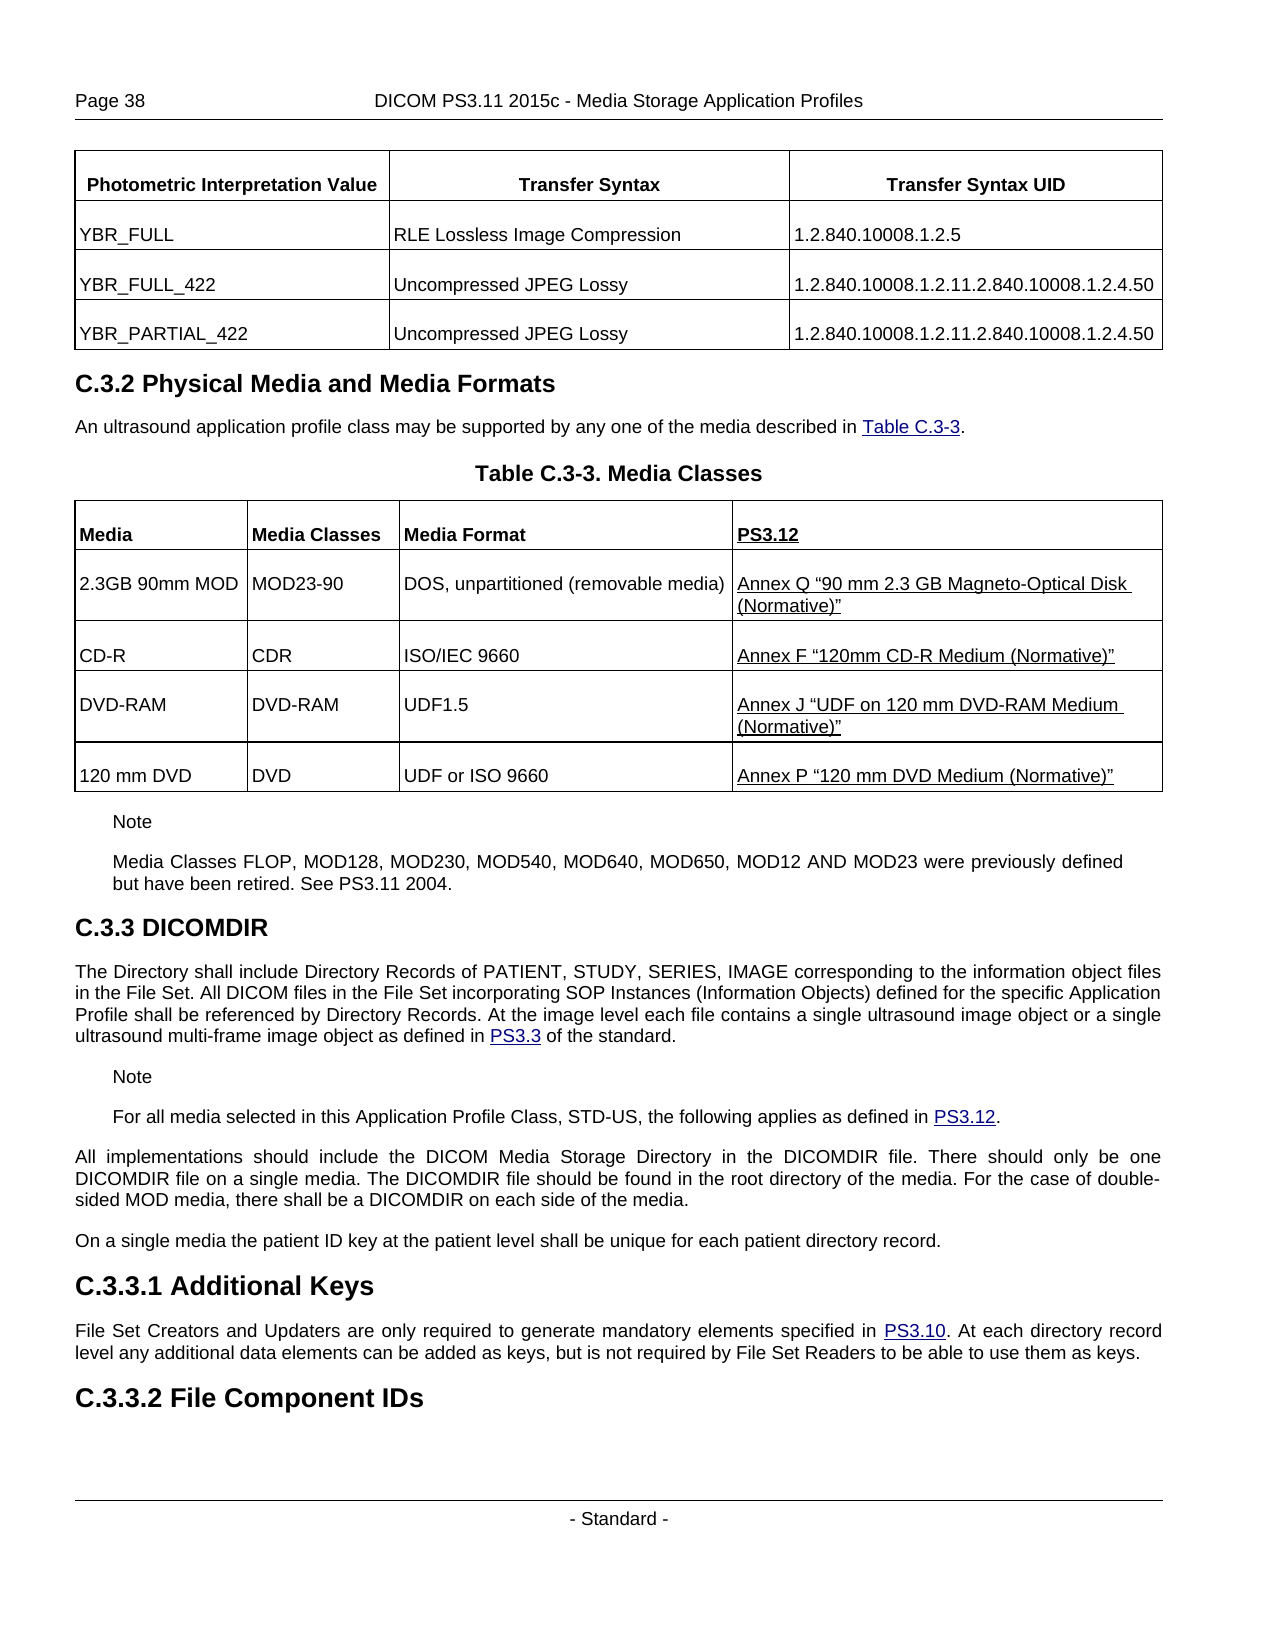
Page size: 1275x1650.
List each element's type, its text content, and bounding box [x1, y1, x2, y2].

text Media Classes FLOP, MOD128, MOD230, MOD540, MOD640, MOD650, MOD12 AND MOD23 were previously defined but have been retired. See PS3.11 2004. [112, 851, 1125, 894]
table_cell 1.2.840.10008.1.2.11.2.840.10008.1.2.4.50 [790, 300, 1162, 349]
table_cell ISO/IEC 9660 [400, 621, 732, 670]
text On a single media the patient ID key at the patient level shall be unique for each patient directory record. [75, 1229, 1162, 1251]
text C.3.3.2 File Component IDs [75, 1382, 1162, 1413]
text For all media selected in this Application Profile Class, STD-US, the following applies as defined in PS3.12. [112, 1106, 1125, 1127]
table_cell YBR_FULL [76, 201, 389, 249]
table_cell DVD [248, 743, 399, 791]
text The Directory shall include Directory Records of PATIENT, STUDY, SERIES, IMAGE corresponding to the information object files in the File Set. All DICOM files in the File Set incorporating SOP Instances (Information Objects) defined for the specific Application Profile shall be referenced by Directory Records. At the image level each file contains a single ultrasound image object or a single ultrasound multi-frame image object as defined in PS3.3 of the standard. [75, 961, 1162, 1047]
table_cell Annex Q “90 mm 2.3 GB Magneto-Optical Disk (Normative)” [733, 550, 1162, 620]
table_cell Uncompressed JPEG Lossy [390, 250, 789, 299]
table_cell Annex J “UDF on 120 mm DVD-RAM Medium (Normative)” [733, 671, 1162, 741]
table_cell Annex P “120 mm DVD Medium (Normative)” [733, 743, 1162, 791]
table_cell 2.3GB 90mm MOD [76, 550, 247, 620]
table_cell 1.2.840.10008.1.2.5 [790, 201, 1162, 249]
table_header Media Classes [248, 501, 399, 549]
text Note [112, 811, 1125, 832]
table_cell CDR [248, 621, 399, 670]
table_cell RLE Lossless Image Compression [390, 201, 789, 249]
table_cell 1.2.840.10008.1.2.11.2.840.10008.1.2.4.50 [790, 250, 1162, 299]
table_cell CD-R [76, 621, 247, 670]
table_header Photometric Interpretation Value [76, 151, 389, 200]
table_cell Uncompressed JPEG Lossy [390, 300, 789, 349]
table_header PS3.12 [733, 501, 1162, 549]
table_header Media Format [400, 501, 732, 549]
table_header Media [76, 501, 247, 549]
text File Set Creators and Updaters are only required to generate mandatory elements specified in PS3.10. At each directory record level any additional data elements can be added as keys, but is not required by File Set Readers to be able to use them as keys. [75, 1320, 1162, 1363]
text Table C.3-3. Media Classes [75, 460, 1162, 486]
table_cell 120 mm DVD [76, 743, 247, 791]
text C.3.2 Physical Media and Media Formats [75, 368, 1162, 397]
table_cell YBR_PARTIAL_422 [76, 300, 389, 349]
table_header Transfer Syntax [390, 151, 789, 200]
table_cell MOD23-90 [248, 550, 399, 620]
text An ultrasound application profile class may be supported by any one of the media described in Table C.3-3. [75, 416, 1162, 438]
table_cell Annex F “120mm CD-R Medium (Normative)” [733, 621, 1162, 670]
table_cell DOS, unpartitioned (removable media) [400, 550, 732, 620]
table_cell DVD-RAM [248, 671, 399, 741]
text All implementations should include the DICOM Media Storage Directory in the DICOMDIR file. There should only be one DICOMDIR file on a single media. The DICOMDIR file should be found in the root directory of the media. For the case of double-sided MOD media, there shall be a DICOMDIR on each side of the media. [75, 1146, 1162, 1211]
table_cell DVD-RAM [76, 671, 247, 741]
table_cell YBR_FULL_422 [76, 250, 389, 299]
text C.3.3 DICOMDIR [75, 913, 1162, 942]
table_cell UDF or ISO 9660 [400, 743, 732, 791]
table_header Transfer Syntax UID [790, 151, 1162, 200]
text Note [112, 1066, 1125, 1087]
text C.3.3.1 Additional Keys [75, 1270, 1162, 1301]
table_cell UDF1.5 [400, 671, 732, 741]
